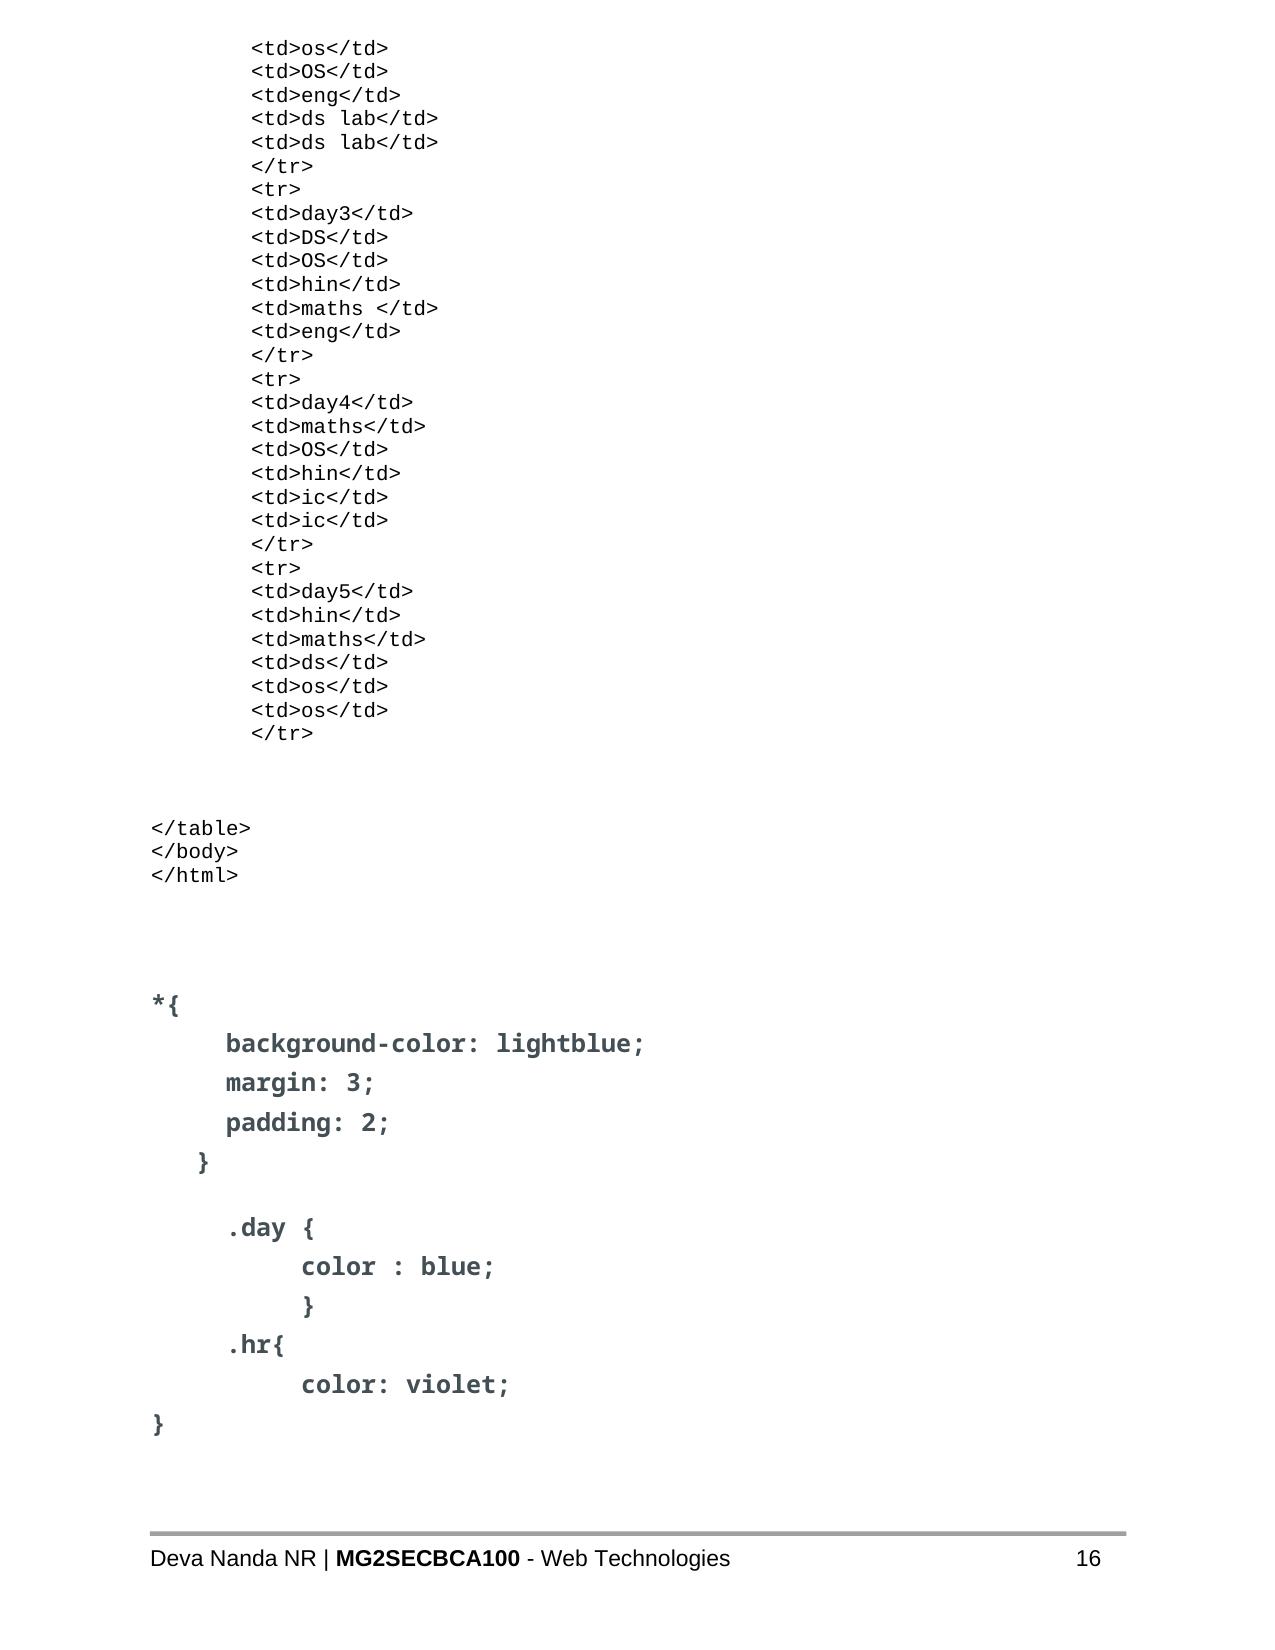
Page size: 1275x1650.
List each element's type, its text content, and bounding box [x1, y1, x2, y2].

table_header <td>os</td> <td>OS</td> <td>eng</td> <td>ds lab</td> <td>ds lab</td> </tr> <tr> <td>day3</td> <td>DS</td> <td>OS</td> <td>hin</td> <td>maths </td> <td>eng</td> </tr> <tr> <td>day4</td> <td>maths</td> <td>OS</td> <td>hin</td> <td>ic</td> <td>ic</td> </tr> <tr> <td>day5</td> <td>hin</td> <td>maths</td> <td>ds</td> <td>os</td> <td>os</td> </tr> </table> </body> </html> *{ background-color: lightblue; margin: 3; padding: 2; } .day { color : blue; } .hr{ color: violet; } [140, 38, 1110, 1472]
